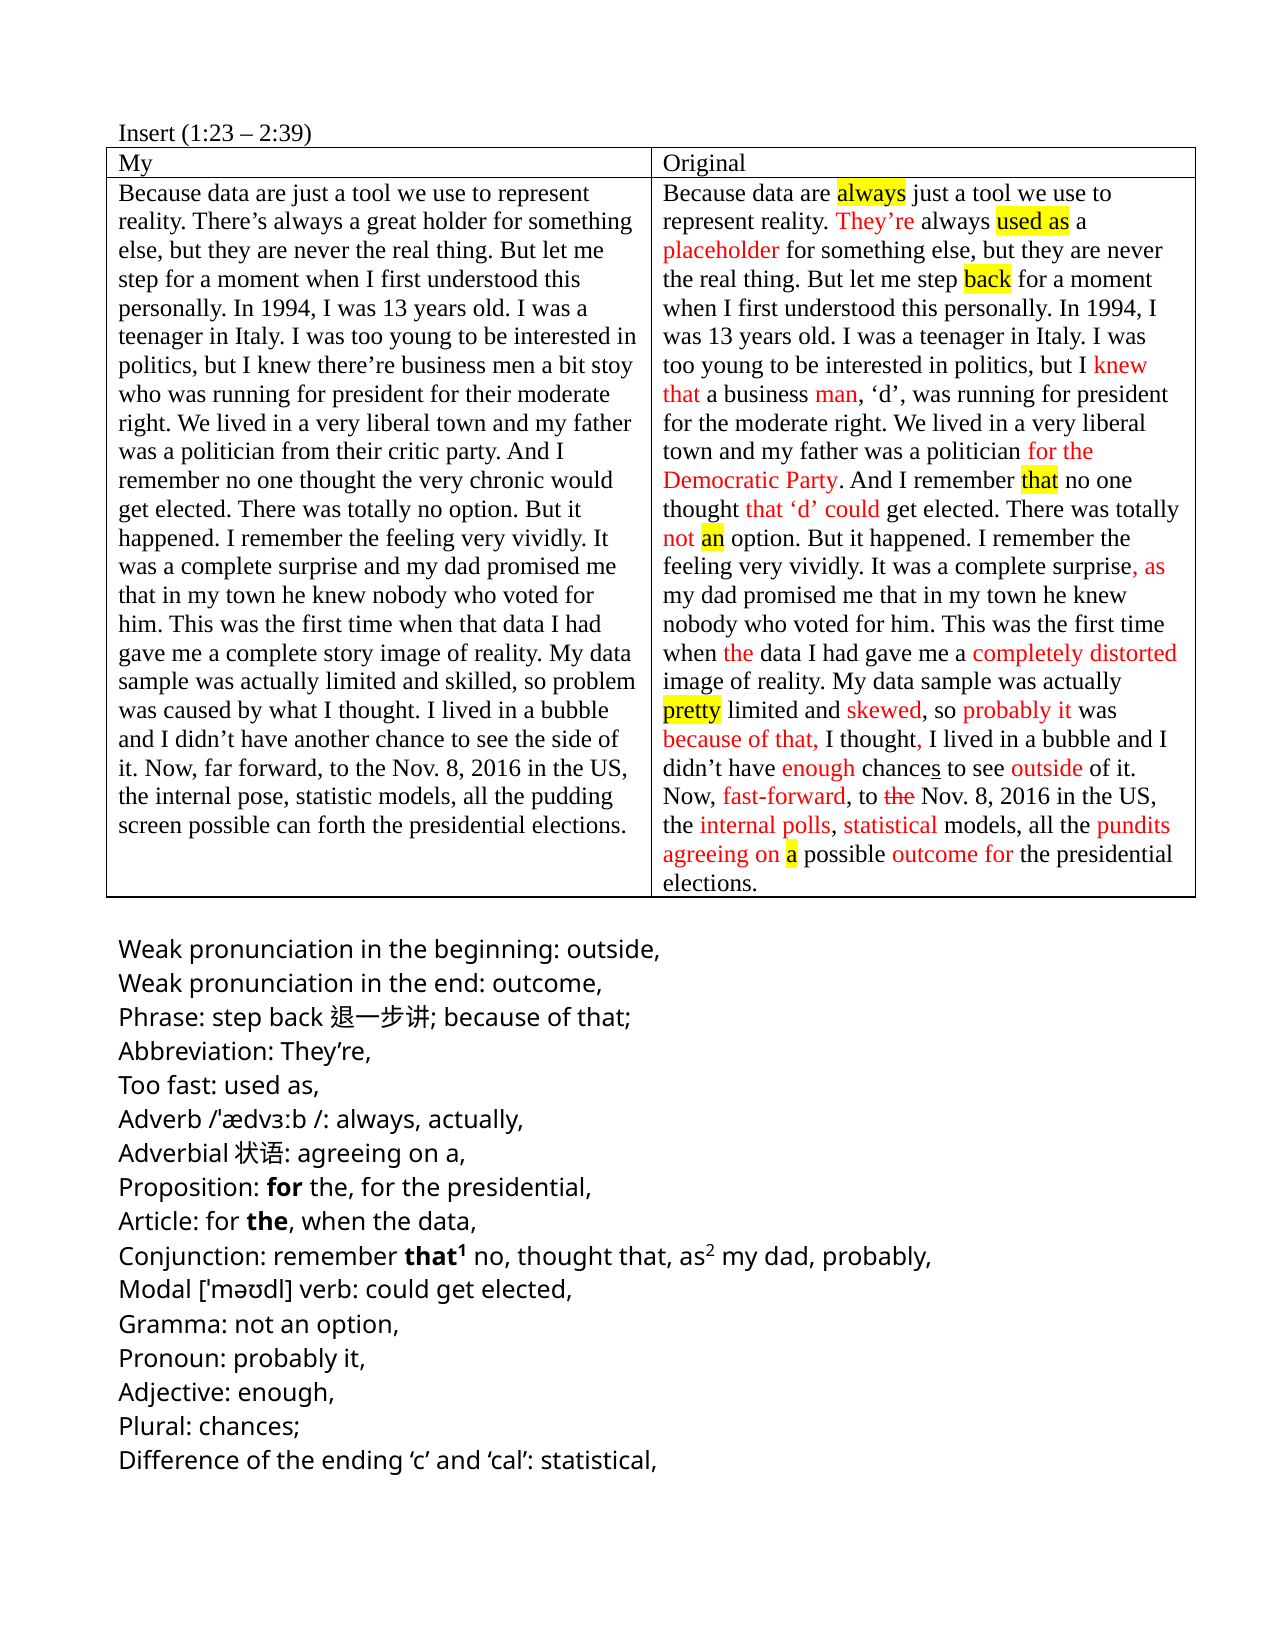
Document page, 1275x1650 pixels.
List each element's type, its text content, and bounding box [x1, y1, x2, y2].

text Adverb /ˈædvɜːb /: always, actually, [118, 1102, 1157, 1136]
text Gramma: not an option, [118, 1306, 1157, 1340]
text Difference of the ending ‘c’ and ‘cal’: statistical, [118, 1442, 1157, 1477]
text Phrase: step back 退一步讲; because of that; [118, 1000, 1157, 1034]
text Abbreviation: They’re, [118, 1034, 1157, 1068]
table_header My [107, 148, 651, 177]
text Conjunction: remember that1 no, thought that, as2 my dad, probably, [118, 1238, 1157, 1272]
text Pronoun: probably it, [118, 1340, 1157, 1374]
text Weak pronunciation in the end: outcome, [118, 966, 1157, 1000]
text Adjective: enough, [118, 1374, 1157, 1408]
table_cell Because data are always just a tool we use to represent reality. They’re always used as a placeholder for something else, but they are never the real thing. But let me step back for a moment when I first understood this personally. In 1994, I was 13 years old. I was a teenager in Italy. I was too young to be interested in politics, but I knew that a business man, ‘d’, was running for president for the moderate right. We lived in a very liberal town and my father was a politician for the Democratic Party. And I remember that no one thought that ‘d’ could get elected. There was totally not an option. But it happened. I remember the feeling very vividly. It was a complete surprise, as my dad promised me that in my town he knew nobody who voted for him. This was the first time when the data I had gave me a completely distorted image of reality. My data sample was actually pretty limited and skewed, so probably it was because of that, I thought, I lived in a bubble and I didn’t have enough chances to see outside of it. Now, fast-forward, to the Nov. 8, 2016 in the US, the internal polls, statistical models, all the pundits agreeing on a possible outcome for the presidential elections. [652, 178, 1195, 896]
text Adverbial状语: agreeing on a, [118, 1136, 1157, 1170]
table_cell Because data are just a tool we use to represent reality. There’s always a great holder for something else, but they are never the real thing. But let me step for a moment when I first understood this personally. In 1994, I was 13 years old. I was a teenager in Italy. I was too young to be interested in politics, but I knew there’re business men a bit stoy who was running for president for their moderate right. We lived in a very liberal town and my father was a politician from their critic party. And I remember no one thought the very chronic would get elected. There was totally no option. But it happened. I remember the feeling very vividly. It was a complete surprise and my dad promised me that in my town he knew nobody who voted for him. This was the first time when that data I had gave me a complete story image of reality. My data sample was actually limited and skilled, so problem was caused by what I thought. I lived in a bubble and I didn’t have another chance to see the side of it. Now, far forward, to the Nov. 8, 2016 in the US, the internal pose, statistic models, all the pudding screen possible can forth the presidential elections. [107, 178, 651, 896]
text Article: for the, when the data, [118, 1204, 1157, 1238]
text Modal [ˈməʊdl] verb: could get elected, [118, 1272, 1157, 1306]
text Proposition: for the, for the presidential, [118, 1170, 1157, 1204]
text Plural: chances; [118, 1408, 1157, 1442]
text Weak pronunciation in the beginning: outside, [118, 932, 1157, 966]
table_header Original [652, 148, 1195, 177]
text Insert (1:23 – 2:39) [118, 118, 1157, 147]
text Too fast: used as, [118, 1068, 1157, 1102]
